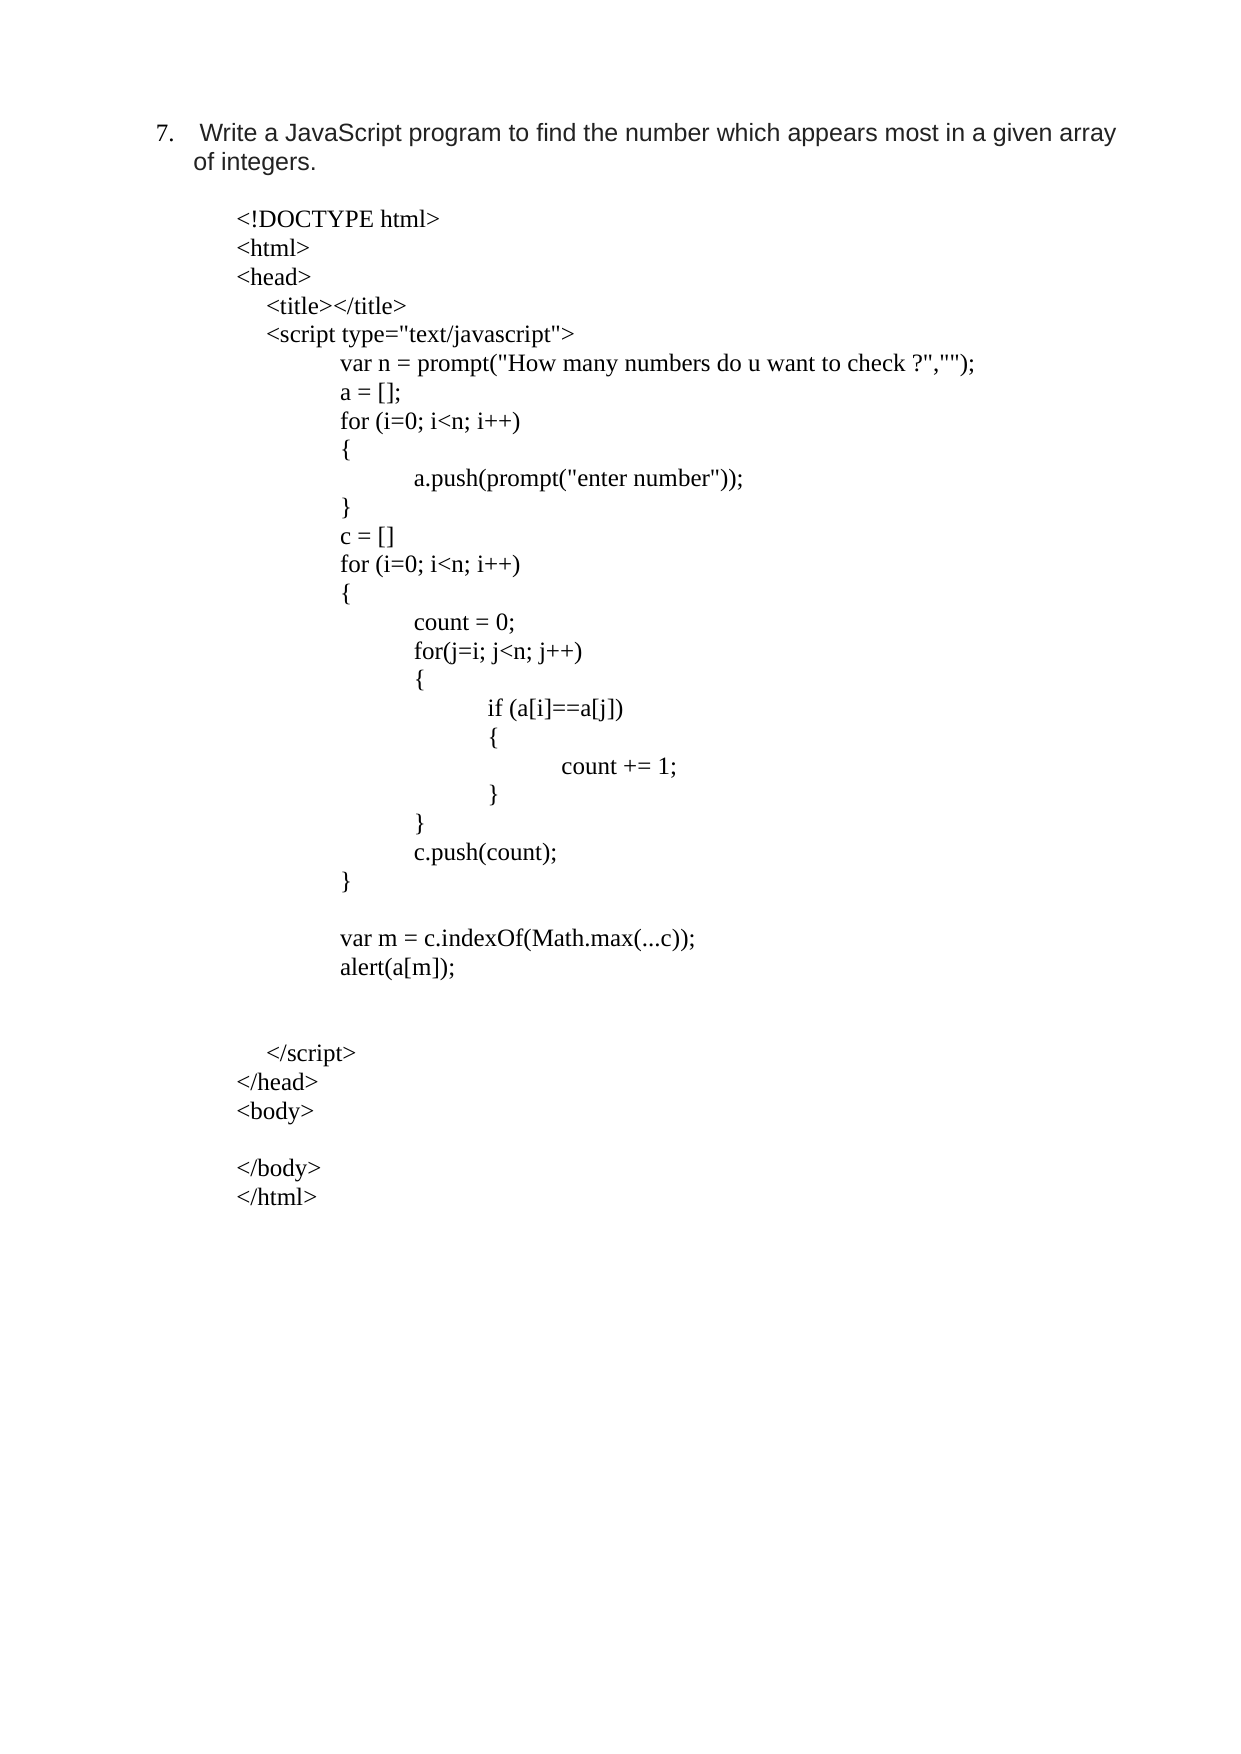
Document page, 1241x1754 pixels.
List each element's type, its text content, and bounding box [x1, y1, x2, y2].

text } [118, 779, 1122, 808]
text count += 1; [118, 751, 1122, 779]
text <body> [118, 1096, 1122, 1124]
text for(j=i; j<n; j++) [118, 636, 1122, 664]
text var n = prompt("How many numbers do u want to check ?",""); [118, 348, 1122, 377]
text } [118, 808, 1122, 837]
text { [118, 434, 1122, 463]
text a.push(prompt("enter number")); [118, 463, 1122, 492]
text { [118, 722, 1122, 751]
text <title></title> [118, 291, 1122, 319]
text </head> [118, 1067, 1122, 1096]
text var m = c.indexOf(Math.max(...c)); [118, 923, 1122, 952]
text c = [] [118, 521, 1122, 549]
text <html> [118, 233, 1122, 262]
text <script type="text/javascript"> [118, 319, 1122, 348]
list Write a JavaScript program to find the number which appears most in a given array of integers. [156, 118, 1122, 176]
text </script> [118, 1038, 1122, 1067]
text a = []; [118, 377, 1122, 406]
text } [118, 866, 1122, 894]
text </html> [118, 1182, 1122, 1211]
text { [118, 664, 1122, 693]
text c.push(count); [118, 837, 1122, 866]
text <head> [118, 262, 1122, 291]
text { [118, 578, 1122, 607]
text if (a[i]==a[j]) [118, 693, 1122, 722]
text for (i=0; i<n; i++) [118, 549, 1122, 578]
text for (i=0; i<n; i++) [118, 406, 1122, 434]
text <!DOCTYPE html> [118, 204, 1122, 233]
text } [118, 492, 1122, 521]
text count = 0; [118, 607, 1122, 636]
text alert(a[m]); [118, 952, 1122, 981]
text </body> [118, 1153, 1122, 1182]
